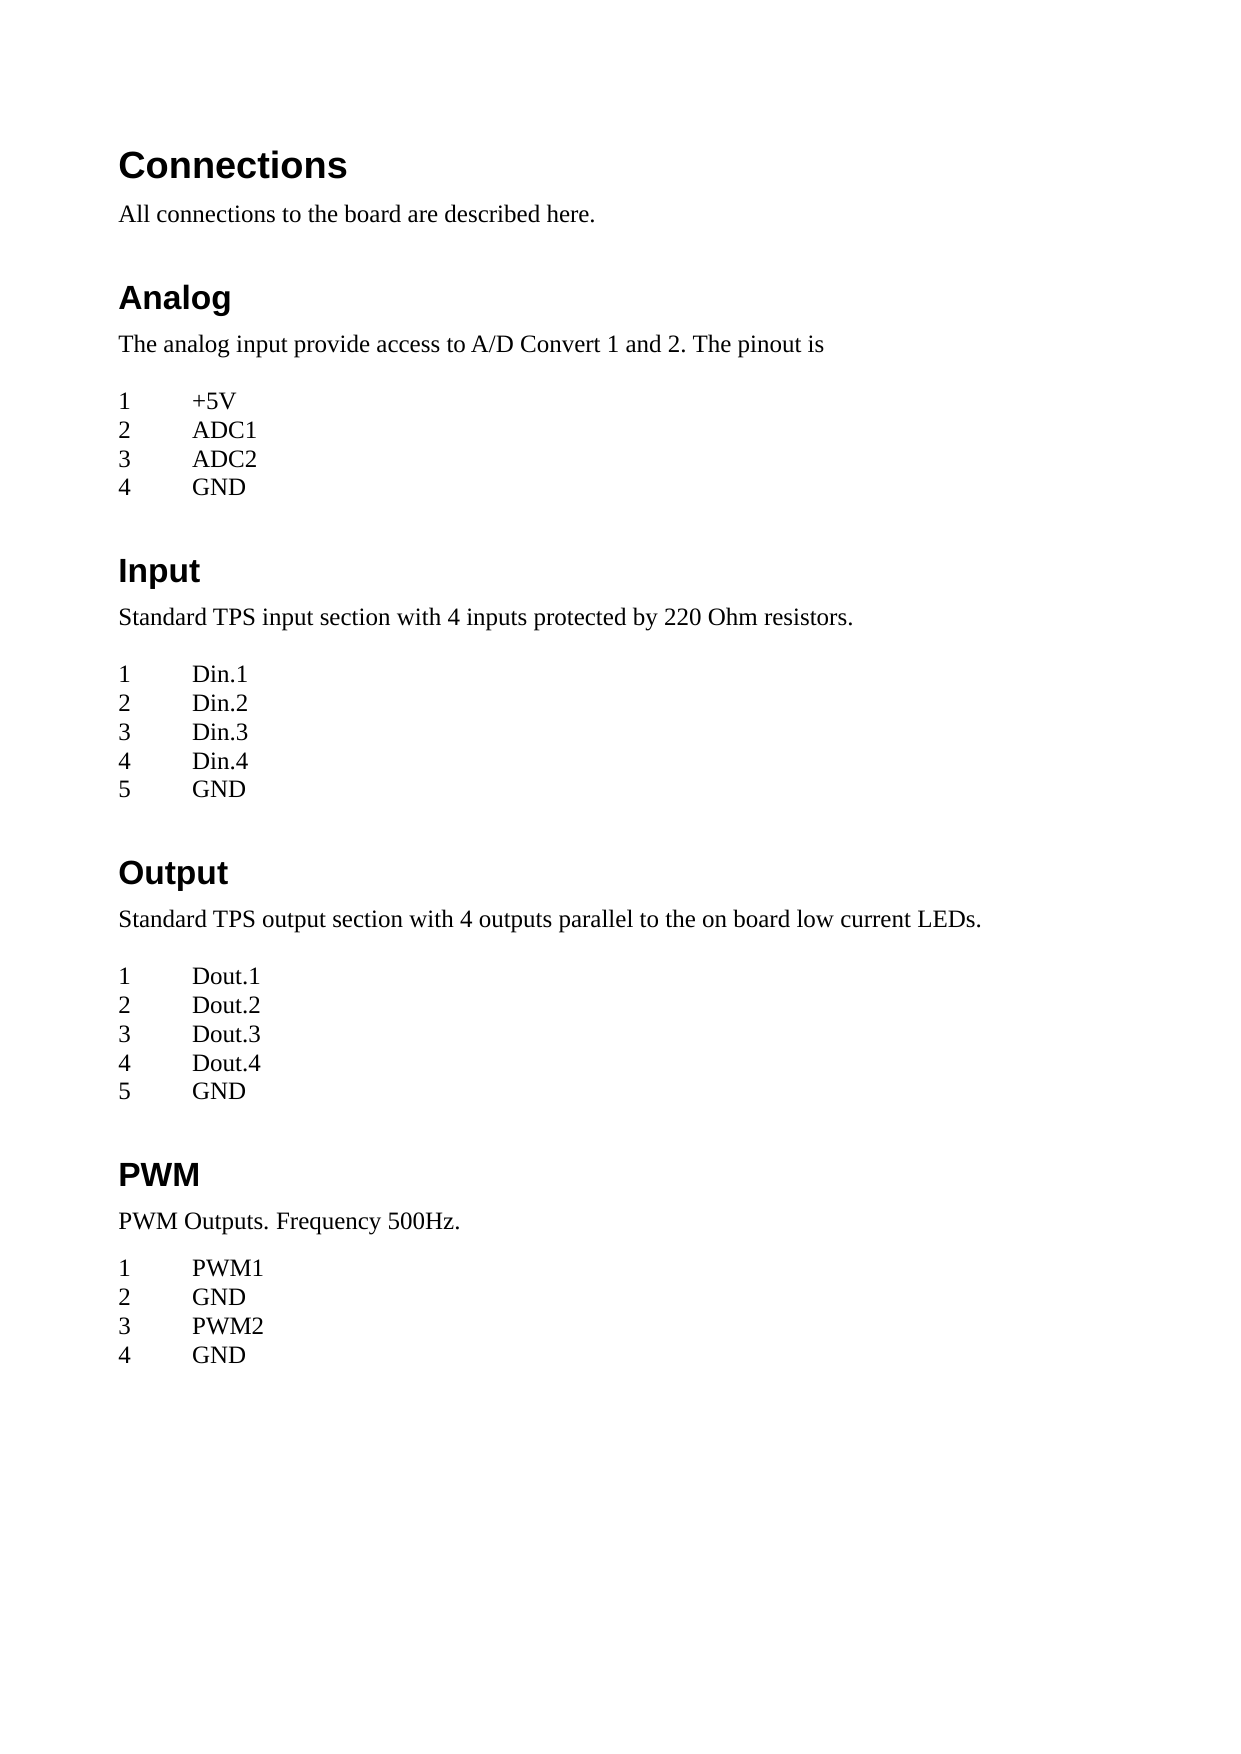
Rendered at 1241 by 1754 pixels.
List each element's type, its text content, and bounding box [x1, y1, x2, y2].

text 3 ADC2 [118, 444, 1122, 472]
text 4 Dout.4 [118, 1048, 1122, 1076]
text 3 PWM2 [118, 1311, 1122, 1340]
text Standard TPS output section with 4 outputs parallel to the on board low current LEDs. [118, 904, 1122, 933]
text PWM Outputs. Frequency 500Hz. [118, 1206, 1122, 1235]
text 1 Dout.1 [118, 961, 1122, 990]
text 1 PWM1 [118, 1253, 1122, 1282]
text 4 Din.4 [118, 746, 1122, 774]
text 2 Dout.2 [118, 990, 1122, 1019]
subtitle Connections [118, 143, 1122, 187]
text The analog input provide access to A/D Convert 1 and 2. The pinout is [118, 329, 1122, 357]
text 4 GND [118, 1340, 1122, 1368]
text 3 Dout.3 [118, 1019, 1122, 1048]
text All connections to the board are described here. [118, 199, 1122, 228]
subtitle Output [118, 853, 1122, 891]
subtitle PWM [118, 1155, 1122, 1193]
subtitle Analog [118, 278, 1122, 316]
text 4 GND [118, 472, 1122, 501]
text 2 Din.2 [118, 688, 1122, 717]
text 2 ADC1 [118, 415, 1122, 444]
text 2 GND [118, 1282, 1122, 1311]
text 5 GND [118, 1076, 1122, 1105]
text Standard TPS input section with 4 inputs protected by 220 Ohm resistors. [118, 602, 1122, 631]
text 3 Din.3 [118, 717, 1122, 746]
text 5 GND [118, 774, 1122, 803]
subtitle Input [118, 551, 1122, 589]
text 1 +5V [118, 386, 1122, 415]
text 1 Din.1 [118, 659, 1122, 688]
